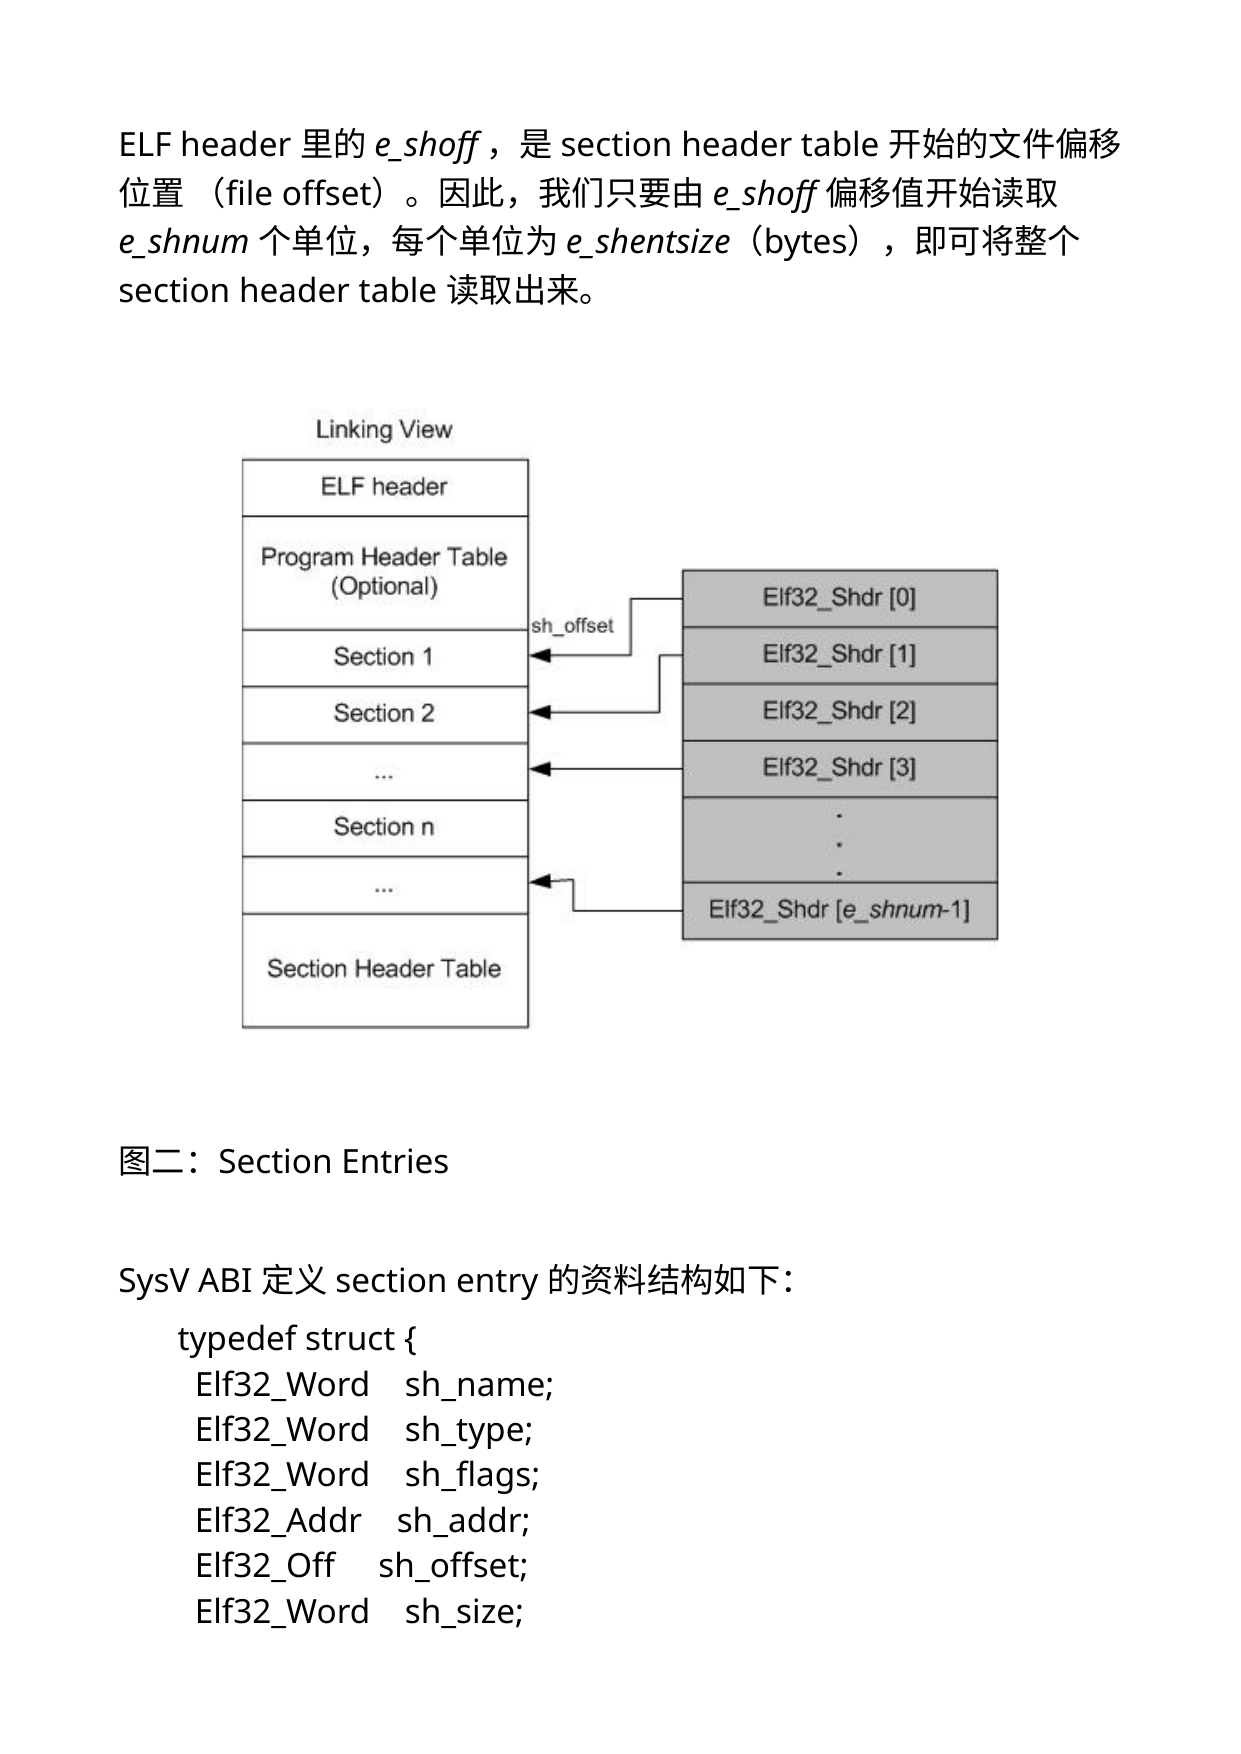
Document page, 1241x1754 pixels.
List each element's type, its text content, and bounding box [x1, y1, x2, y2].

text Elf32_Word sh_name; [177, 1360, 1063, 1406]
text ELF header 里的 e_shoff ，是 section header table 开始的文件偏移位置 （file offset）。因此，我们只要由 e_shoff 偏移值开始读取 e_shnum 个单位，每个单位为 e_shentsize（bytes），即可将整个 section header table 读取出来。 [118, 118, 1122, 312]
text Elf32_Off sh_offset; [177, 1542, 1063, 1587]
text Elf32_Addr sh_addr; [177, 1497, 1063, 1542]
text 图二：Section Entries [118, 1135, 1122, 1184]
text Elf32_Word sh_flags; [177, 1451, 1063, 1497]
text Elf32_Word sh_type; [177, 1406, 1063, 1451]
text SysV ABI 定义 section entry 的资料结构如下： [118, 1254, 1122, 1302]
text Elf32_Word sh_size; [177, 1587, 1063, 1633]
picture [241, 382, 999, 1059]
text typedef struct { [177, 1315, 1063, 1360]
